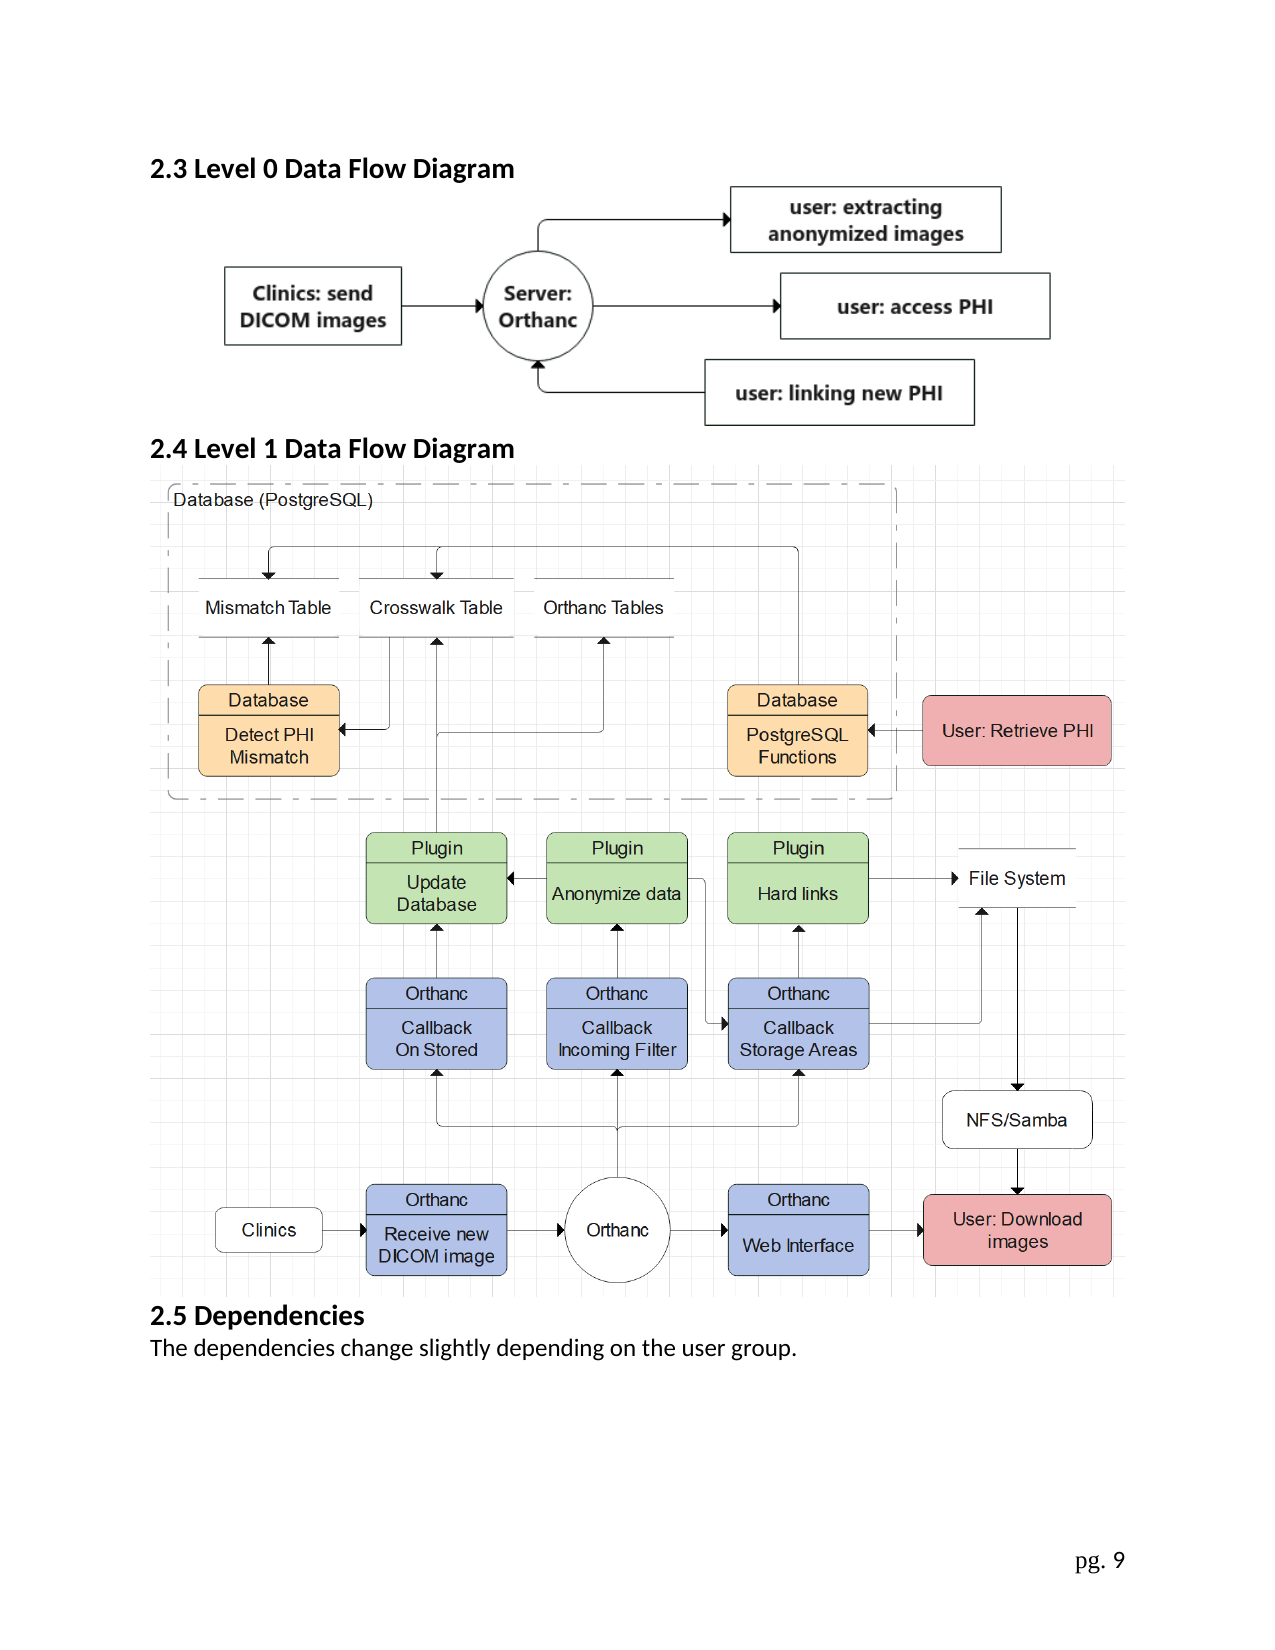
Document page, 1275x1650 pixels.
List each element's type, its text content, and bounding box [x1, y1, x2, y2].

subtitle 2.3 Level 0 Data Flow Diagram [150, 150, 1125, 186]
subtitle 2.4 Level 1 Data Flow Diagram [150, 430, 1125, 465]
subtitle 2.5 Dependencies [150, 1297, 1125, 1332]
picture [150, 465, 1125, 1297]
text The dependencies change slightly depending on the user group. [150, 1332, 1125, 1363]
picture [223, 185, 1052, 426]
